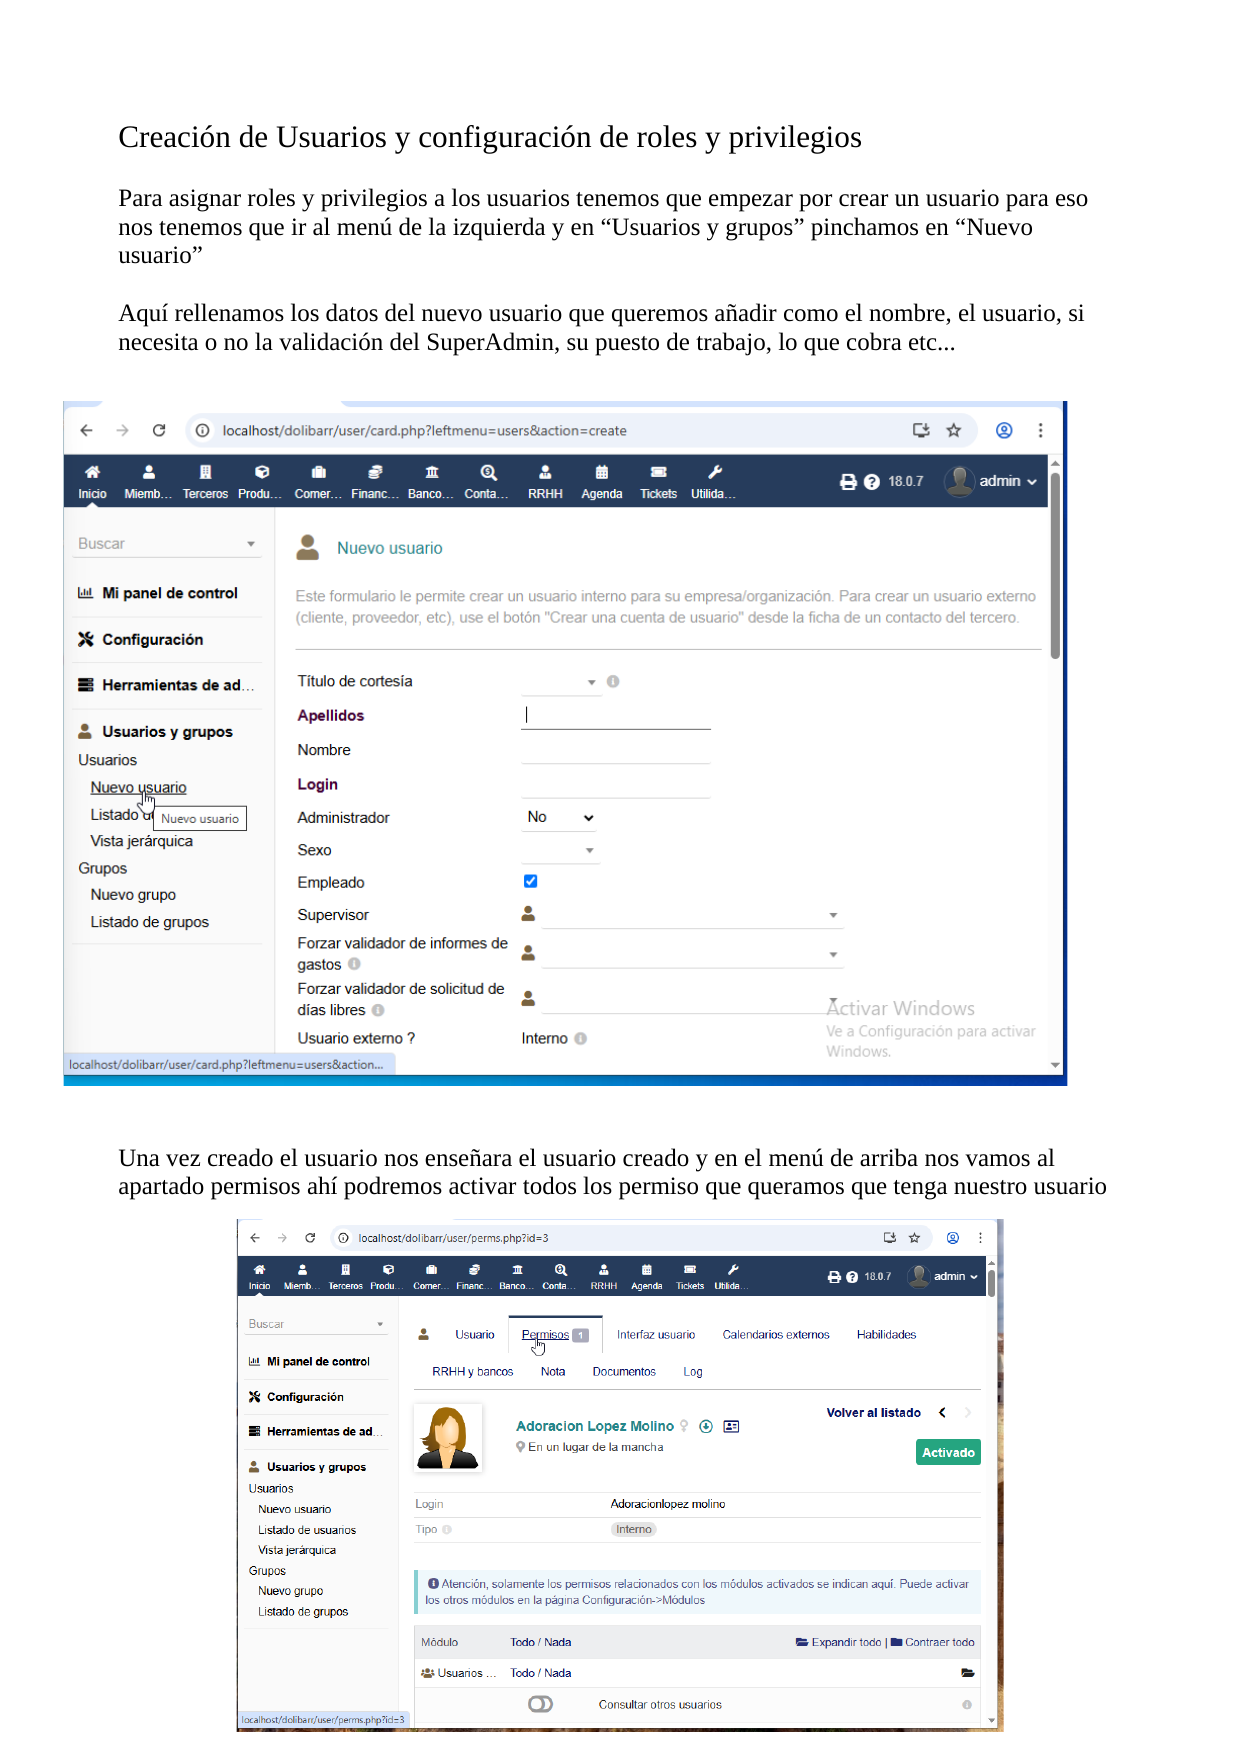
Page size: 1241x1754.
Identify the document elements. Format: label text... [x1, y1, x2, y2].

picture [63, 401, 1068, 1086]
text Aquí rellenamos los datos del nuevo usuario que queremos añadir como el nombre, el usuario, si necesita o no la validación del SuperAdmin, su puesto de trabajo, lo que cobra etc... [118, 298, 1122, 355]
picture [236, 1219, 1004, 1732]
text Creación de Usuarios y configuración de roles y privilegios [118, 118, 1122, 154]
text Una vez creado el usuario nos enseñara el usuario creado y en el menú de arriba nos vamos al apartado permisos ahí podremos activar todos los permiso que queramos que tenga nuestro usuario [118, 1143, 1122, 1200]
text Para asignar roles y privilegios a los usuarios tenemos que empezar por crear un usuario para eso nos tenemos que ir al menú de la izquierda y en “Usuarios y grupos” pinchamos en “Nuevo usuario” [118, 183, 1122, 269]
